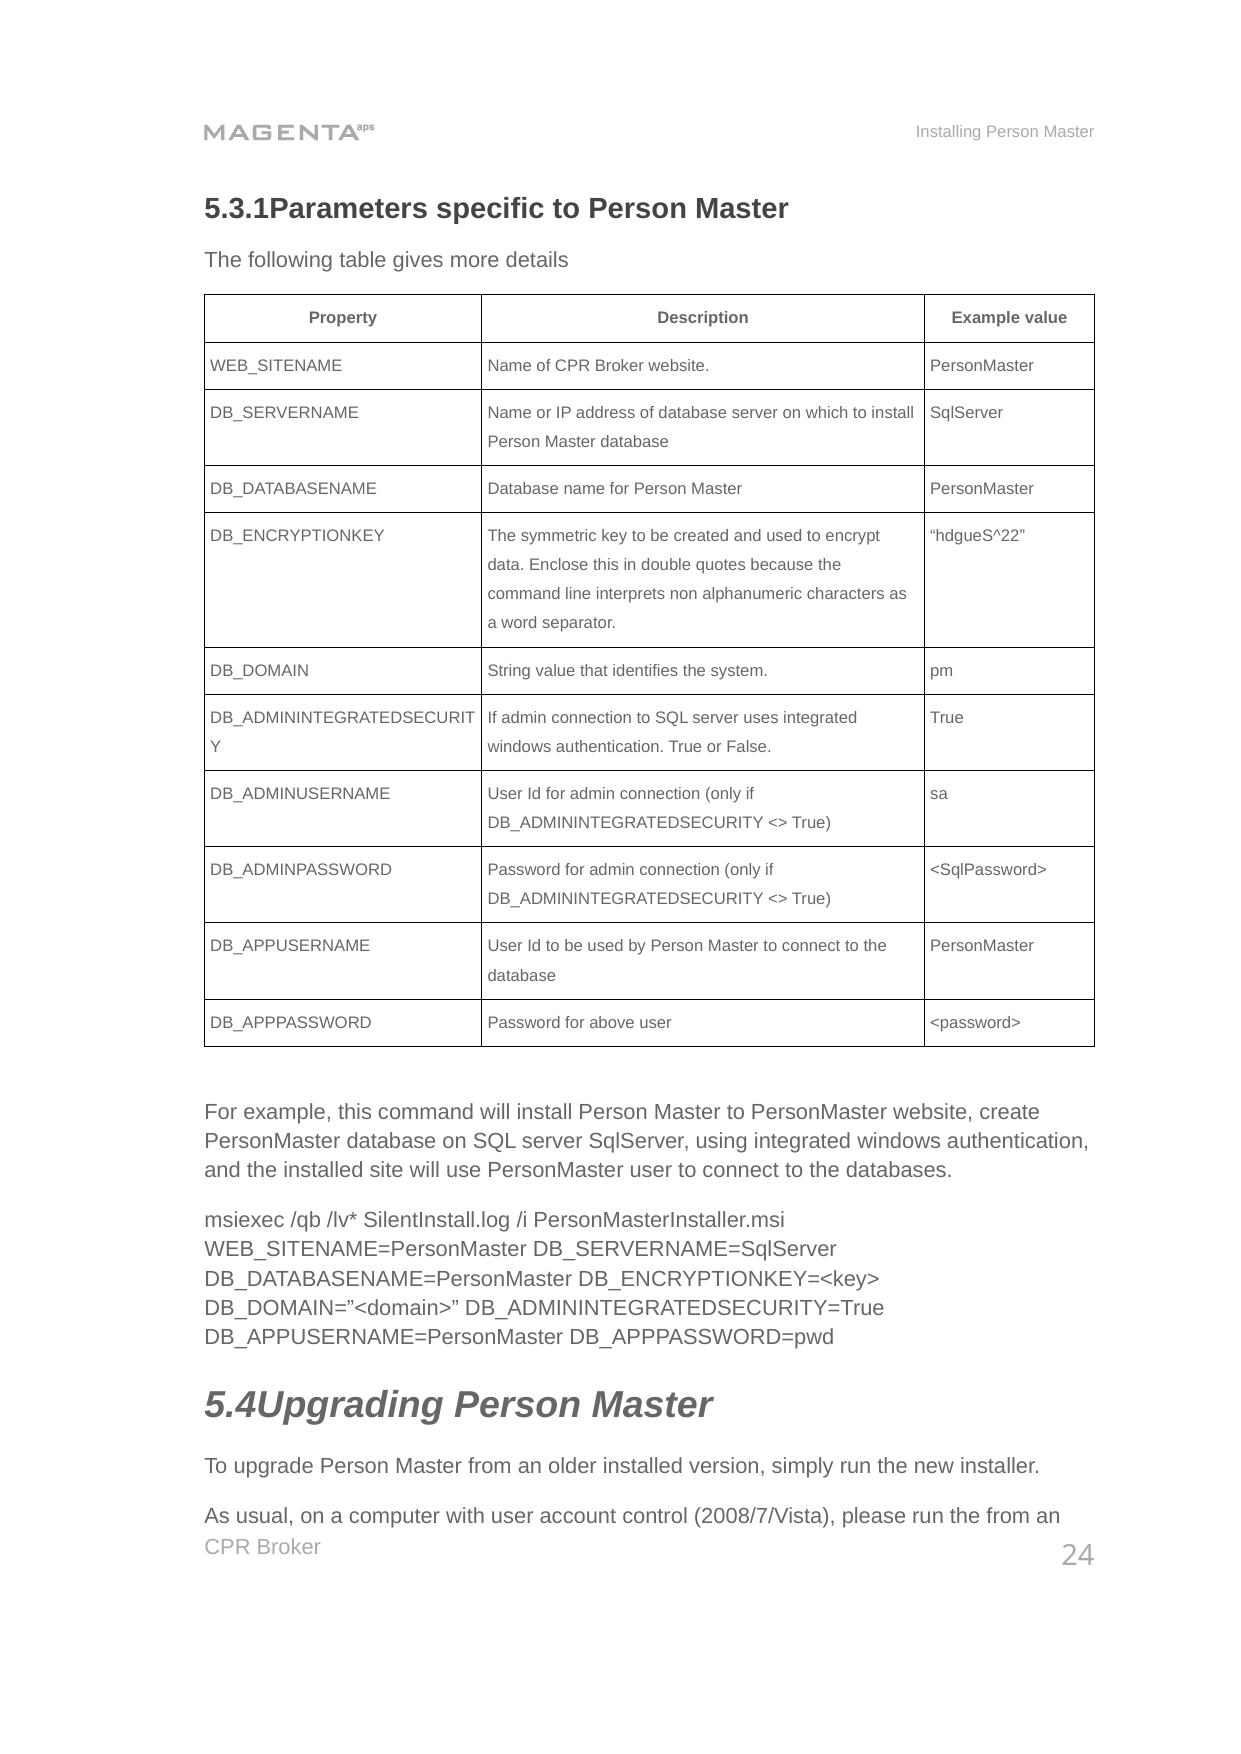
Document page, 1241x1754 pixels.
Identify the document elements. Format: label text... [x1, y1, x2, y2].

table_cell DB_ADMININTEGRATEDSECURITY [205, 695, 481, 770]
table_cell WEB_SITENAME [205, 343, 481, 388]
table_cell User Id to be used by Person Master to connect to the database [482, 923, 924, 998]
table_cell Name or IP address of database server on which to install Person Master database [482, 390, 924, 465]
text As usual, on a computer with user account control (2008/7/Vista), please run the from an [204, 1500, 1094, 1529]
text msiexec /qb /lv* SilentInstall.log /i PersonMasterInstaller.msi WEB_SITENAME=PersonMaster DB_SERVERNAME=SqlServer DB_DATABASENAME=PersonMaster DB_ENCRYPTIONKEY=<key> DB_DOMAIN=”<domain>” DB_ADMININTEGRATEDSECURITY=True DB_APPUSERNAME=PersonMaster DB_APPPASSWORD=pwd [204, 1204, 1094, 1350]
table_cell <SqlPassword> [925, 847, 1094, 922]
table_header Description [482, 295, 924, 341]
table_cell pm [925, 648, 1094, 693]
table_cell Password for above user [482, 1000, 924, 1046]
table_header Property [205, 295, 481, 341]
text For example, this command will install Person Master to PersonMaster website, create PersonMaster database on SQL server SqlServer, using integrated windows authentication, and the installed site will use PersonMaster user to connect to the databases. [204, 1096, 1094, 1183]
table_cell PersonMaster [925, 466, 1094, 512]
table_cell PersonMaster [925, 343, 1094, 388]
table_cell DB_APPPASSWORD [205, 1000, 481, 1046]
table_cell If admin connection to SQL server uses integrated windows authentication. True or False. [482, 695, 924, 770]
table_cell True [925, 695, 1094, 770]
table_cell Database name for Person Master [482, 466, 924, 512]
subtitle Parameters specific to Person Master [204, 171, 1094, 230]
table_cell DB_ADMINUSERNAME [205, 771, 481, 846]
table_cell User Id for admin connection (only if DB_ADMININTEGRATEDSECURITY <> True) [482, 771, 924, 846]
table_cell PersonMaster [925, 923, 1094, 998]
table_cell Name of CPR Broker website. [482, 343, 924, 388]
table_header Example value [925, 295, 1094, 341]
table_cell sa [925, 771, 1094, 846]
subtitle Upgrading Person Master [204, 1371, 1094, 1429]
text To upgrade Person Master from an older installed version, simply run the new installer. [204, 1450, 1094, 1479]
table_cell DB_SERVERNAME [205, 390, 481, 465]
text The following table gives more details [204, 244, 1094, 273]
table_cell DB_ADMINPASSWORD [205, 847, 481, 922]
table_cell DB_DOMAIN [205, 648, 481, 693]
table_cell SqlServer [925, 390, 1094, 465]
table_cell String value that identifies the system. [482, 648, 924, 693]
table_cell “hdgueS^22” [925, 513, 1094, 646]
table_cell DB_APPUSERNAME [205, 923, 481, 998]
table_cell Password for admin connection (only if DB_ADMININTEGRATEDSECURITY <> True) [482, 847, 924, 922]
table_cell DB_ENCRYPTIONKEY [205, 513, 481, 646]
table_cell The symmetric key to be created and used to encrypt data. Enclose this in double quotes because the command line interprets non alphanumeric characters as a word separator. [482, 513, 924, 646]
table_cell DB_DATABASENAME [205, 466, 481, 512]
table_cell <password> [925, 1000, 1094, 1046]
